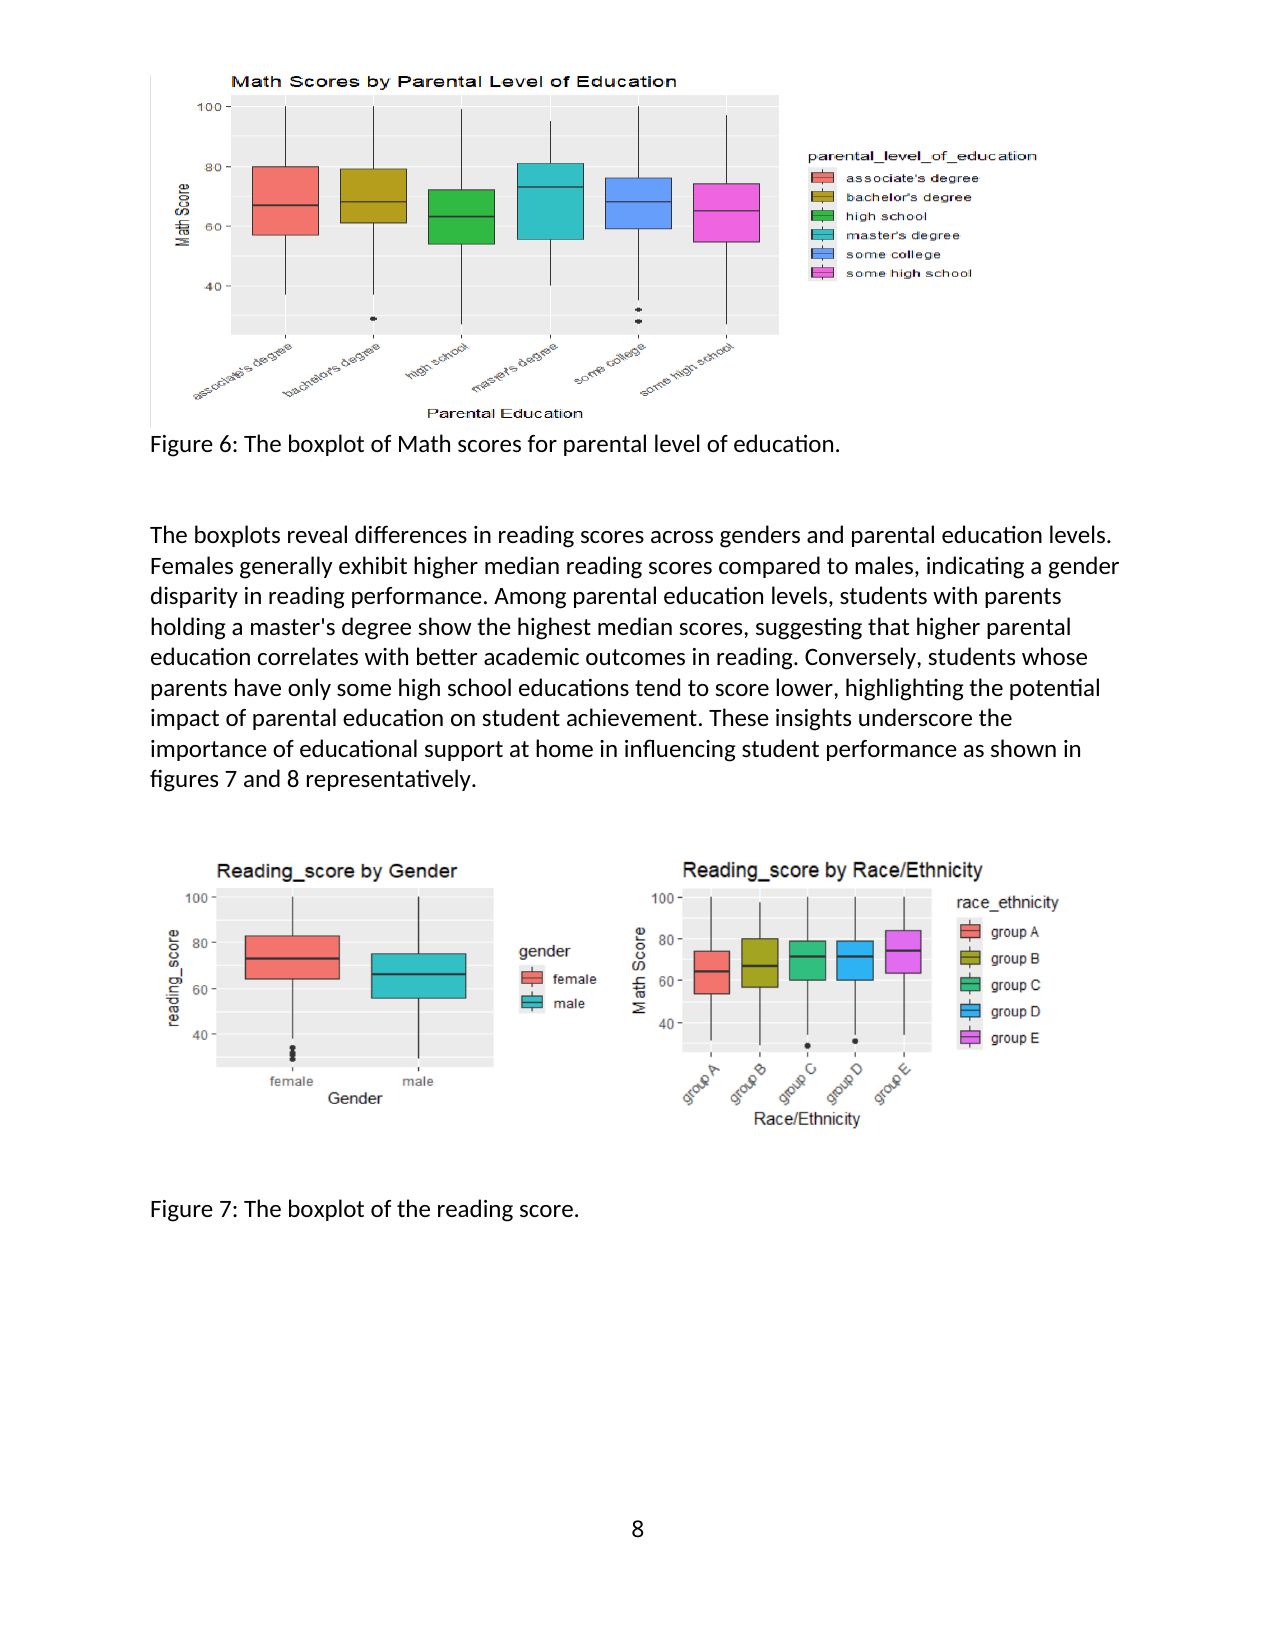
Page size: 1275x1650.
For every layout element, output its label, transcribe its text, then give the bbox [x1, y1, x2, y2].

text Figure 6: The boxplot of Math scores for parental level of education. [150, 428, 1125, 458]
text The boxplots reveal differences in reading scores across genders and parental education levels. Females generally exhibit higher median reading scores compared to males, indicating a gender disparity in reading performance. Among parental education levels, students with parents holding a master's degree show the highest median scores, suggesting that higher parental education correlates with better academic outcomes in reading. Conversely, students whose parents have only some high school educations tend to score lower, highlighting the potential impact of parental education on student achievement. These insights underscore the importance of educational support at home in influencing student performance as shown in figures 7 and 8 representatively. [150, 519, 1125, 794]
text Figure 7: The boxplot of the reading score. [150, 1193, 1125, 1224]
